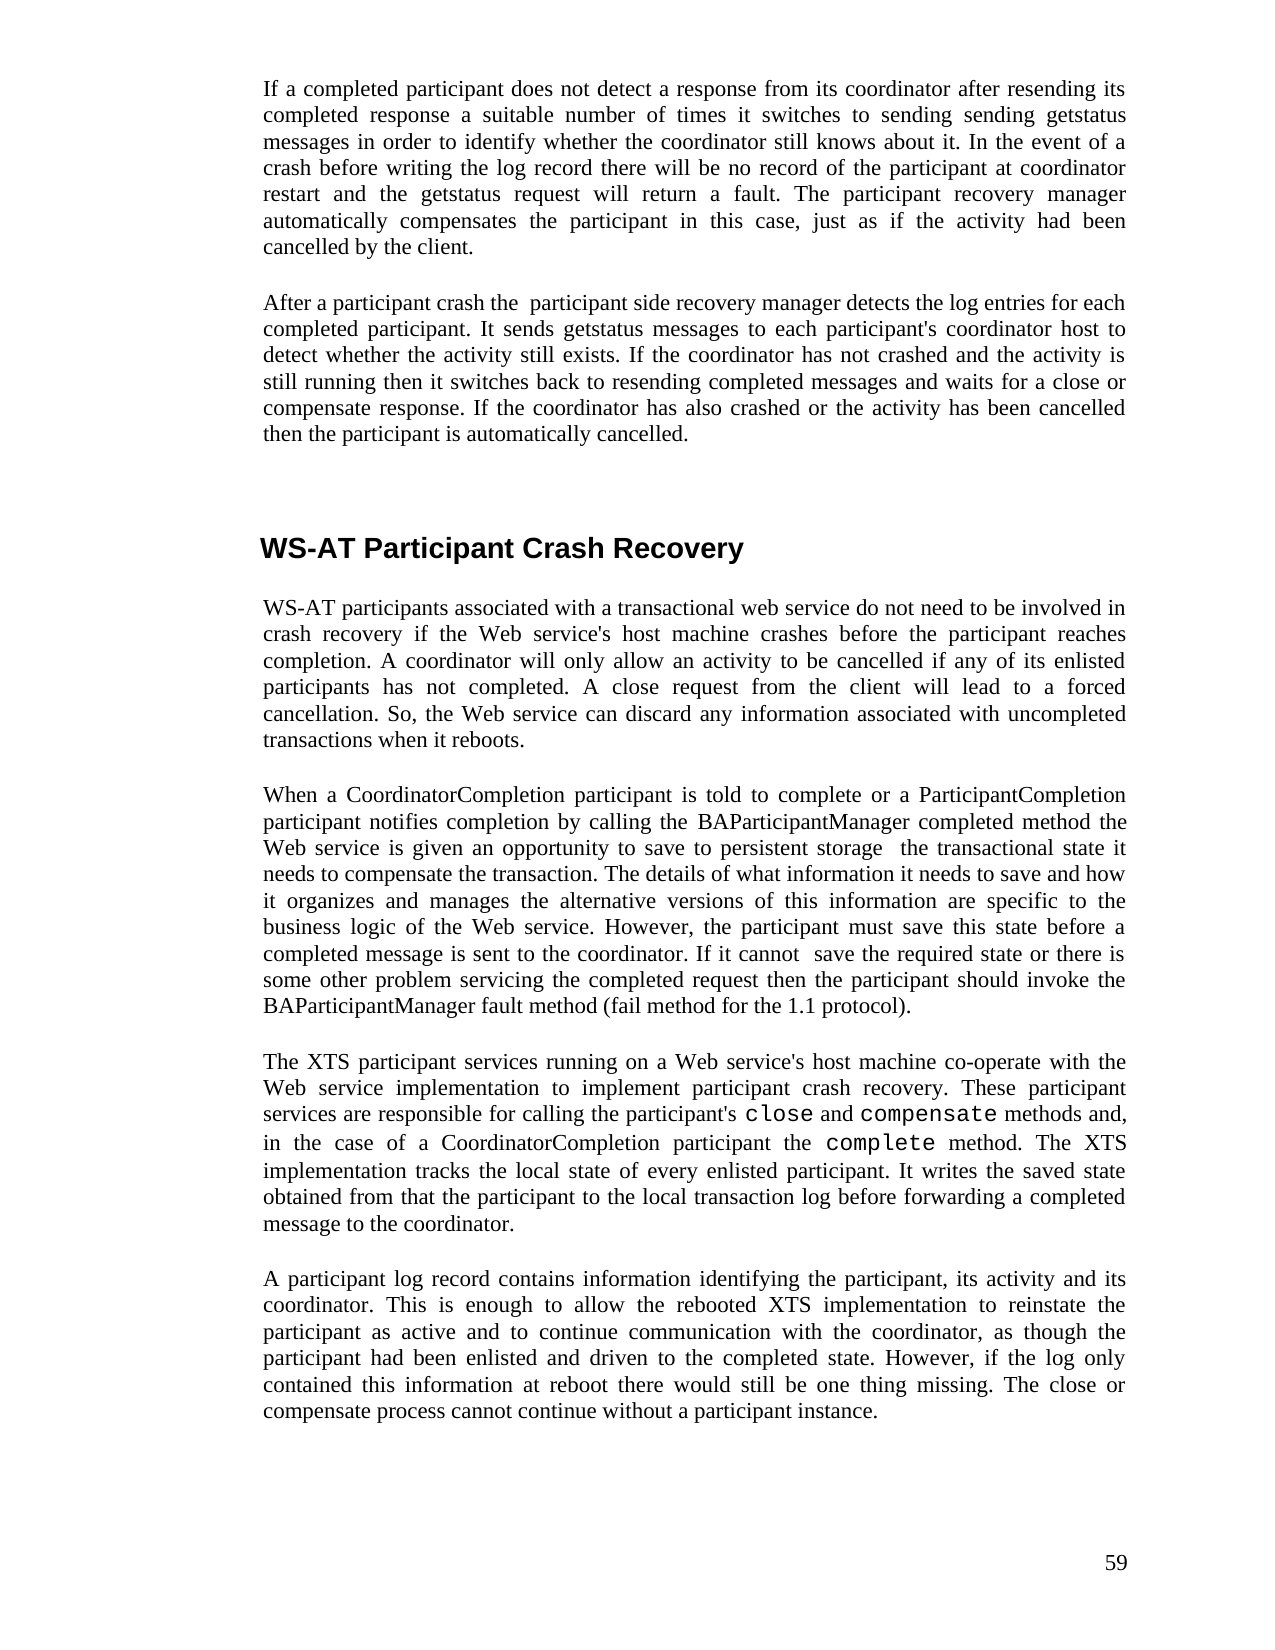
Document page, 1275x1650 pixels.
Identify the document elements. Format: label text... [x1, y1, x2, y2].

subtitle WS-AT Participant Crash Recovery [148, 531, 1127, 565]
text The XTS participant services running on a Web service's host machine co-operate with the Web service implementation to implement participant crash recovery. These participant services are responsible for calling the participant's close and compensate methods and, in the case of a CoordinatorCompletion participant the complete method. The XTS implementation tracks the local state of every enlisted participant. It writes the saved state obtained from that the participant to the local transaction log before forwarding a completed message to the coordinator. [263, 1048, 1127, 1236]
text If a completed participant does not detect a response from its coordinator after resending its completed response a suitable number of times it switches to sending sending getstatus messages in order to identify whether the coordinator still knows about it. In the event of a crash before writing the log record there will be no record of the participant at coordinator restart and the getstatus request will return a fault. The participant recovery manager automatically compensates the participant in this case, just as if the activity had been cancelled by the client. [263, 75, 1127, 259]
text When a CoordinatorCompletion participant is told to complete or a ParticipantCompletion participant notifies completion by calling the BAParticipantManager completed method the Web service is given an opportunity to save to persistent storage the transactional state it needs to compensate the transaction. The details of what information it needs to save and how it organizes and manages the alternative versions of this information are specific to the business logic of the Web service. However, the participant must save this state before a completed message is sent to the coordinator. If it cannot save the required state or there is some other problem servicing the completed request then the participant should invoke the BAParticipantManager fault method (fail method for the 1.1 protocol). [263, 781, 1127, 1019]
text A participant log record contains information identifying the participant, its activity and its coordinator. This is enough to allow the rebooted XTS implementation to reinstate the participant as active and to continue communication with the coordinator, as though the participant had been enlisted and driven to the completed state. However, if the log only contained this information at reboot there would still be one thing missing. The close or compensate process cannot continue without a participant instance. [263, 1265, 1127, 1423]
text WS-AT participants associated with a transactional web service do not need to be involved in crash recovery if the Web service's host machine crashes before the participant reaches completion. A coordinator will only allow an activity to be cancelled if any of its enlisted participants has not completed. A close request from the client will lead to a forced cancellation. So, the Web service can discard any information associated with uncompleted transactions when it reboots. [263, 594, 1127, 752]
text After a participant crash the participant side recovery manager detects the log entries for each completed participant. It sends getstatus messages to each participant's coordinator host to detect whether the activity still exists. If the coordinator has not crashed and the activity is still running then it switches back to resending completed messages and waits for a close or compensate response. If the coordinator has also crashed or the activity has been cancelled then the participant is automatically cancelled. [263, 289, 1127, 447]
